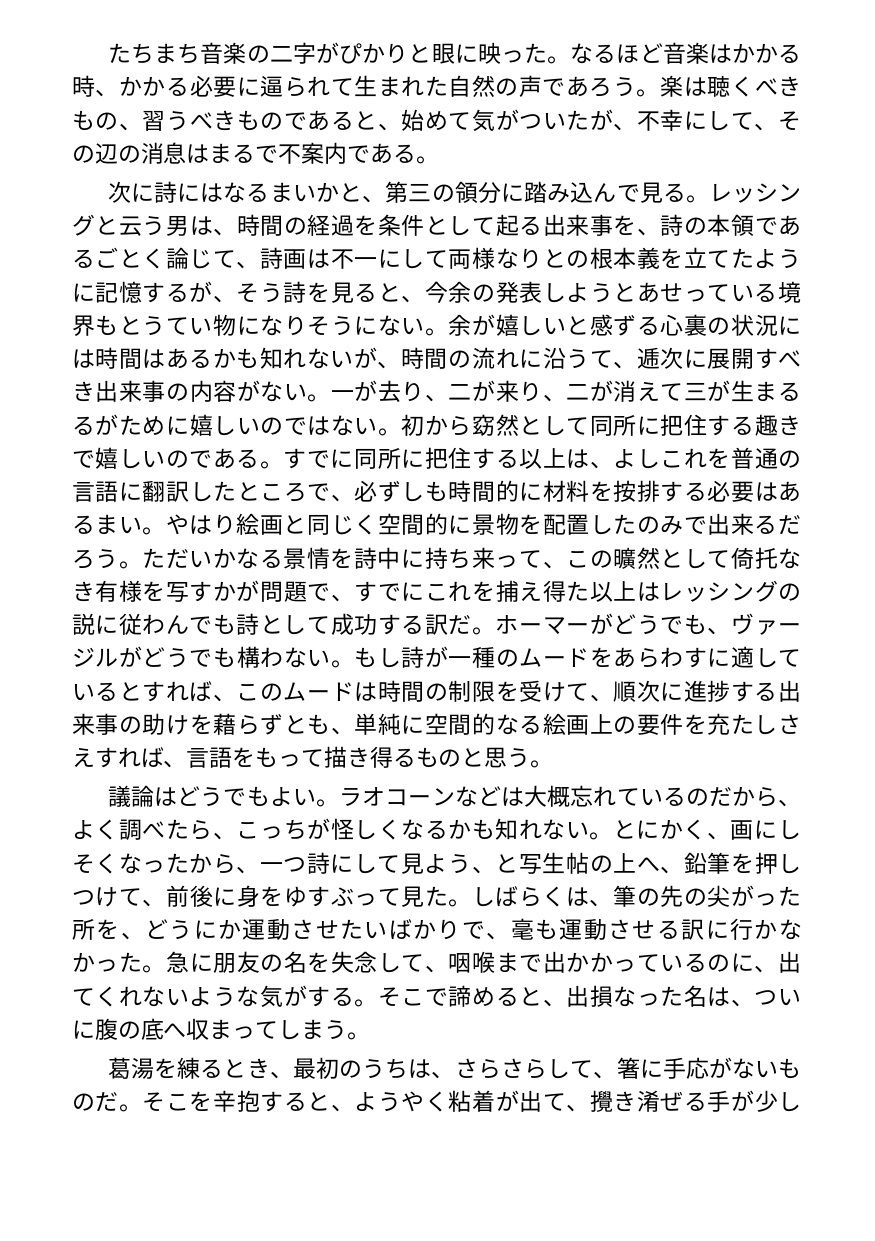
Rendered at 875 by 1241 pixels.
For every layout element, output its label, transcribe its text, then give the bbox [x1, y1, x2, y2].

text 葛湯を練るとき、最初のうちは、さらさらして、箸に手応がないものだ。そこを辛抱すると、ようやく粘着が出て、攪き淆ぜる手が少し [72, 1051, 802, 1117]
text 次に詩にはなるまいかと、第三の領分に踏み込んで見る。レッシングと云う男は、時間の経過を条件として起る出来事を、詩の本領であるごとく論じて、詩画は不一にして両様なりとの根本義を立てたように記憶するが、そう詩を見ると、今余の発表しようとあせっている境界もとうてい物になりそうにない。余が嬉しいと感ずる心裏の状況には時間はあるかも知れないが、時間の流れに沿うて、逓次に展開すべき出来事の内容がない。一が去り、二が来り、二が消えて三が生まるるがために嬉しいのではない。初から窈然として同所に把住する趣きで嬉しいのである。すでに同所に把住する以上は、よしこれを普通の言語に翻訳したところで、必ずしも時間的に材料を按排する必要はあるまい。やはり絵画と同じく空間的に景物を配置したのみで出来るだろう。ただいかなる景情を詩中に持ち来って、この曠然として倚托なき有様を写すかが問題で、すでにこれを捕え得た以上はレッシングの説に従わんでも詩として成功する訳だ。ホーマーがどうでも、ヴァージルがどうでも構わない。もし詩が一種のムードをあらわすに適しているとすれば、このムードは時間の制限を受けて、順次に進捗する出来事の助けを藉らずとも、単純に空間的なる絵画上の要件を充たしさえすれば、言語をもって描き得るものと思う。 [72, 175, 802, 773]
text 議論はどうでもよい。ラオコーンなどは大概忘れているのだから、よく調べたら、こっちが怪しくなるかも知れない。とにかく、画にしそくなったから、一つ詩にして見よう、と写生帖の上へ、鉛筆を押しつけて、前後に身をゆすぶって見た。しばらくは、筆の先の尖がった所を、どうにか運動させたいばかりで、毫も運動させる訳に行かなかった。急に朋友の名を失念して、咽喉まで出かかっているのに、出てくれないような気がする。そこで諦めると、出損なった名は、ついに腹の底へ収まってしまう。 [72, 779, 802, 1045]
text たちまち音楽の二字がぴかりと眼に映った。なるほど音楽はかかる時、かかる必要に逼られて生まれた自然の声であろう。楽は聴くべきもの、習うべきものであると、始めて気がついたが、不幸にして、その辺の消息はまるで不案内である。 [72, 36, 802, 169]
